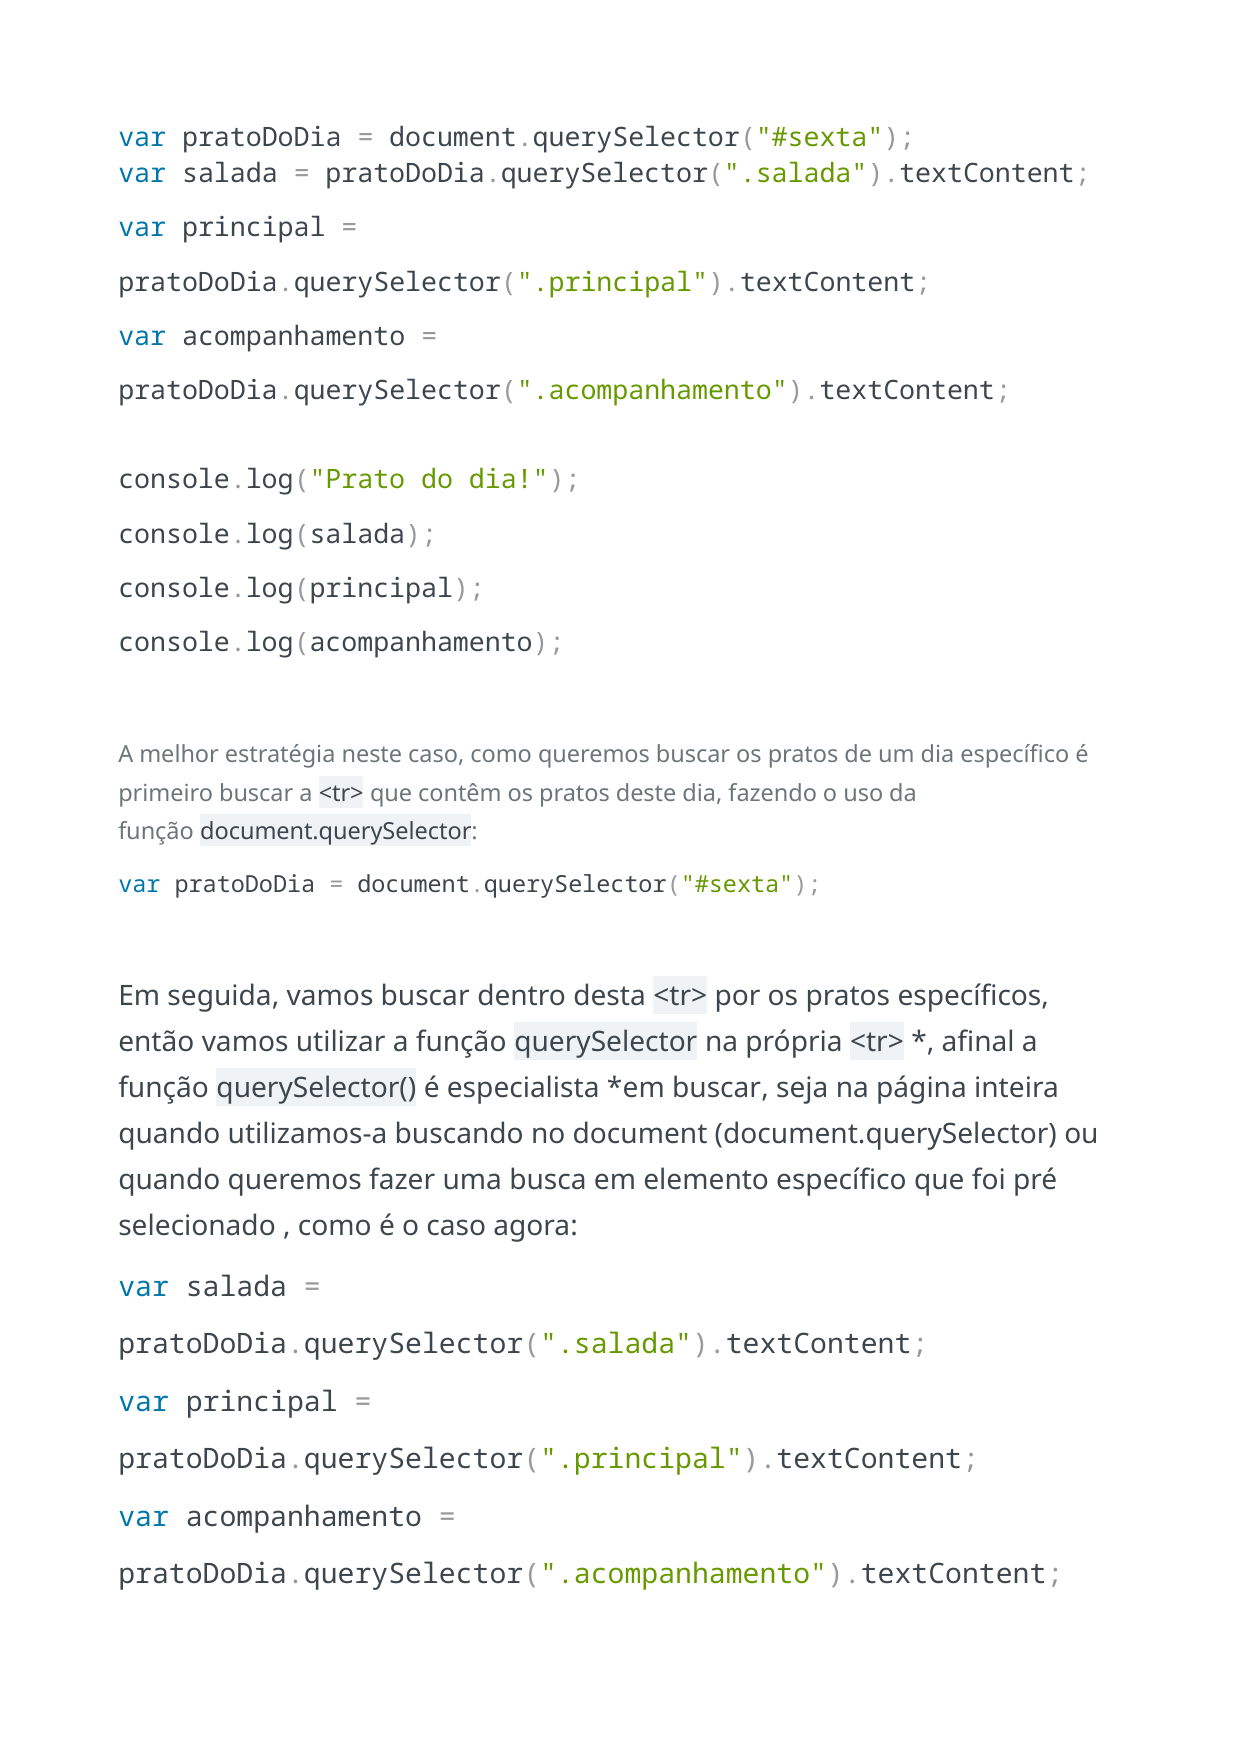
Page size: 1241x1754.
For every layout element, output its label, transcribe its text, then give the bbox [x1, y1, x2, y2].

text var acompanhamento = pratoDoDia.querySelector(".acompanhamento").textContent; [118, 317, 1122, 407]
text console.log(salada); [118, 515, 1122, 551]
text var acompanhamento = pratoDoDia.querySelector(".acompanhamento").textContent; [118, 1496, 1122, 1592]
text var pratoDoDia = document.querySelector("#sexta"); [118, 867, 1122, 899]
text var principal = pratoDoDia.querySelector(".principal").textContent; [118, 1381, 1122, 1477]
text console.log("Prato do dia!"); [118, 461, 1122, 497]
text Em seguida, vamos buscar dentro desta <tr> por os pratos específicos, então vamos utilizar a função querySelector na própria <tr> *, afinal a função querySelector() é especialista *em buscar, seja na página inteira quando utilizamos-a buscando no document (document.querySelector) ou quando queremos fazer uma busca em elemento específico que foi pré selecionado , como é o caso agora: [118, 976, 1122, 1244]
text var pratoDoDia = document.querySelector("#sexta"); [118, 118, 1122, 154]
text var principal = pratoDoDia.querySelector(".principal").textContent; [118, 208, 1122, 299]
text var salada = pratoDoDia.querySelector(".salada").textContent; [118, 154, 1122, 190]
text A melhor estratégia neste caso, como queremos buscar os pratos de um dia específico é primeiro buscar a <tr> que contêm os pratos deste dia, fazendo o uso da função document.querySelector: [118, 738, 1122, 846]
text console.log(acompanhamento); [118, 623, 1122, 659]
text console.log(principal); [118, 569, 1122, 605]
text var salada = pratoDoDia.querySelector(".salada").textContent; [118, 1266, 1122, 1362]
